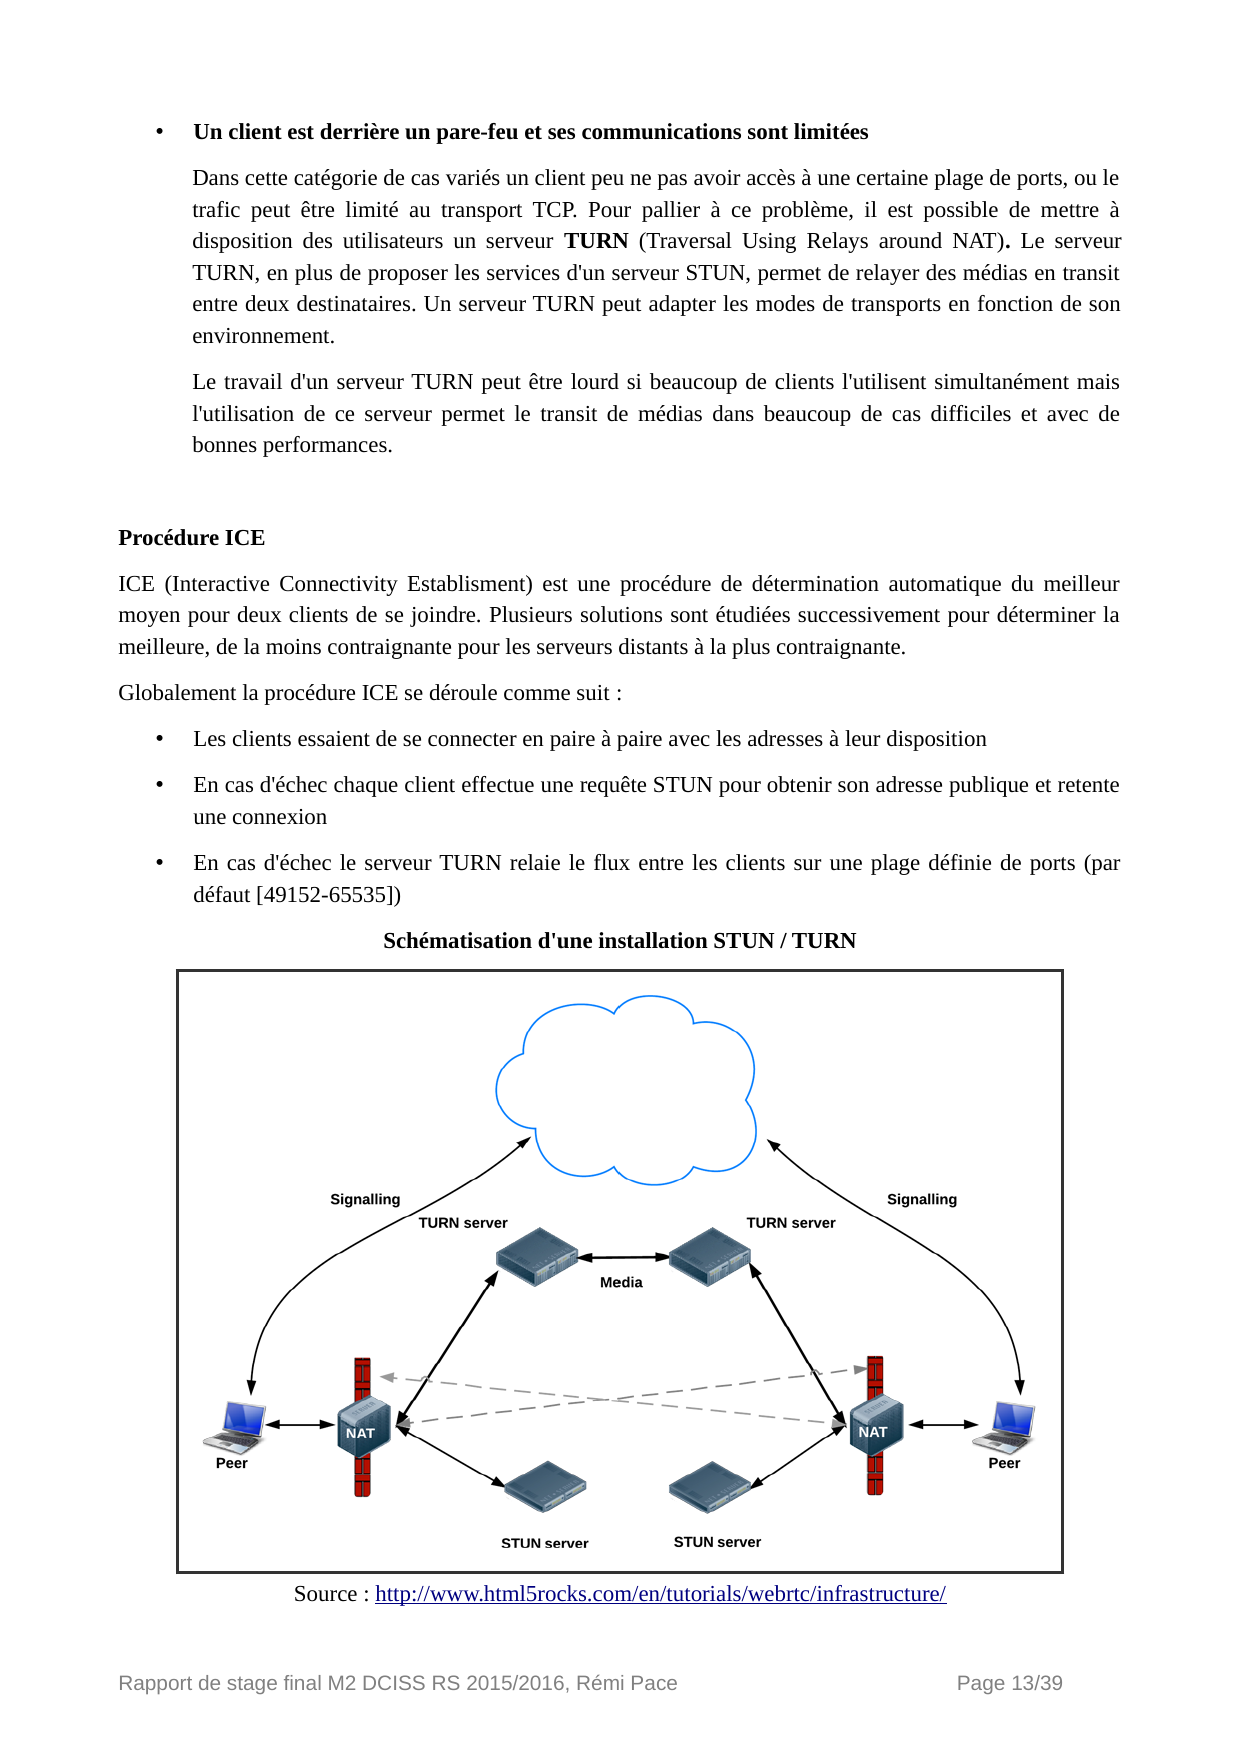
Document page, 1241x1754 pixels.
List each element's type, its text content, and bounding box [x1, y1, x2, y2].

picture [202, 995, 1038, 1548]
list Un client est derrière un pare-feu et ses communications sont limitées [156, 118, 1122, 144]
text ICE (Interactive Connectivity Establisment) est une procédure de détermination automatique du meilleur moyen pour deux clients de se joindre. Plusieurs solutions sont étudiées successivement pour déterminer la meilleure, de la moins contraignante pour les serveurs distants à la plus contraignante. [118, 570, 1122, 659]
text Source : http://www.html5rocks.com/en/tutorials/webrtc/infrastructure/ [118, 973, 1122, 1606]
text Schématisation d'une installation STUN / TURN [118, 927, 1122, 953]
list En cas d'échec chaque client effectue une requête STUN pour obtenir son adresse publique et retente une connexion [156, 771, 1122, 829]
text Globalement la procédure ICE se déroule comme suit : [118, 679, 1122, 705]
text Procédure ICE [118, 524, 1122, 550]
text [179, 972, 1061, 1571]
text Le travail d'un serveur TURN peut être lourd si beaucoup de clients l'utilisent simultanément mais l'utilisation de ce serveur permet le transit de médias dans beaucoup de cas difficiles et avec de bonnes performances. [192, 368, 1122, 458]
list Les clients essaient de se connecter en paire à paire avec les adresses à leur disposition [156, 725, 1122, 752]
text Dans cette catégorie de cas variés un client peu ne pas avoir accès à une certaine plage de ports, ou le trafic peut être limité au transport TCP. Pour pallier à ce problème, il est possible de mettre à disposition des utilisateurs un serveur TURN (Traversal Using Relays around NAT). Le serveur TURN, en plus de proposer les services d'un serveur STUN, permet de relayer des médias en transit entre deux destinataires. Un serveur TURN peut adapter les modes de transports en fonction de son environnement. [192, 164, 1122, 348]
list En cas d'échec le serveur TURN relaie le flux entre les clients sur une plage définie de ports (par défaut [49152-65535]) [156, 849, 1122, 907]
